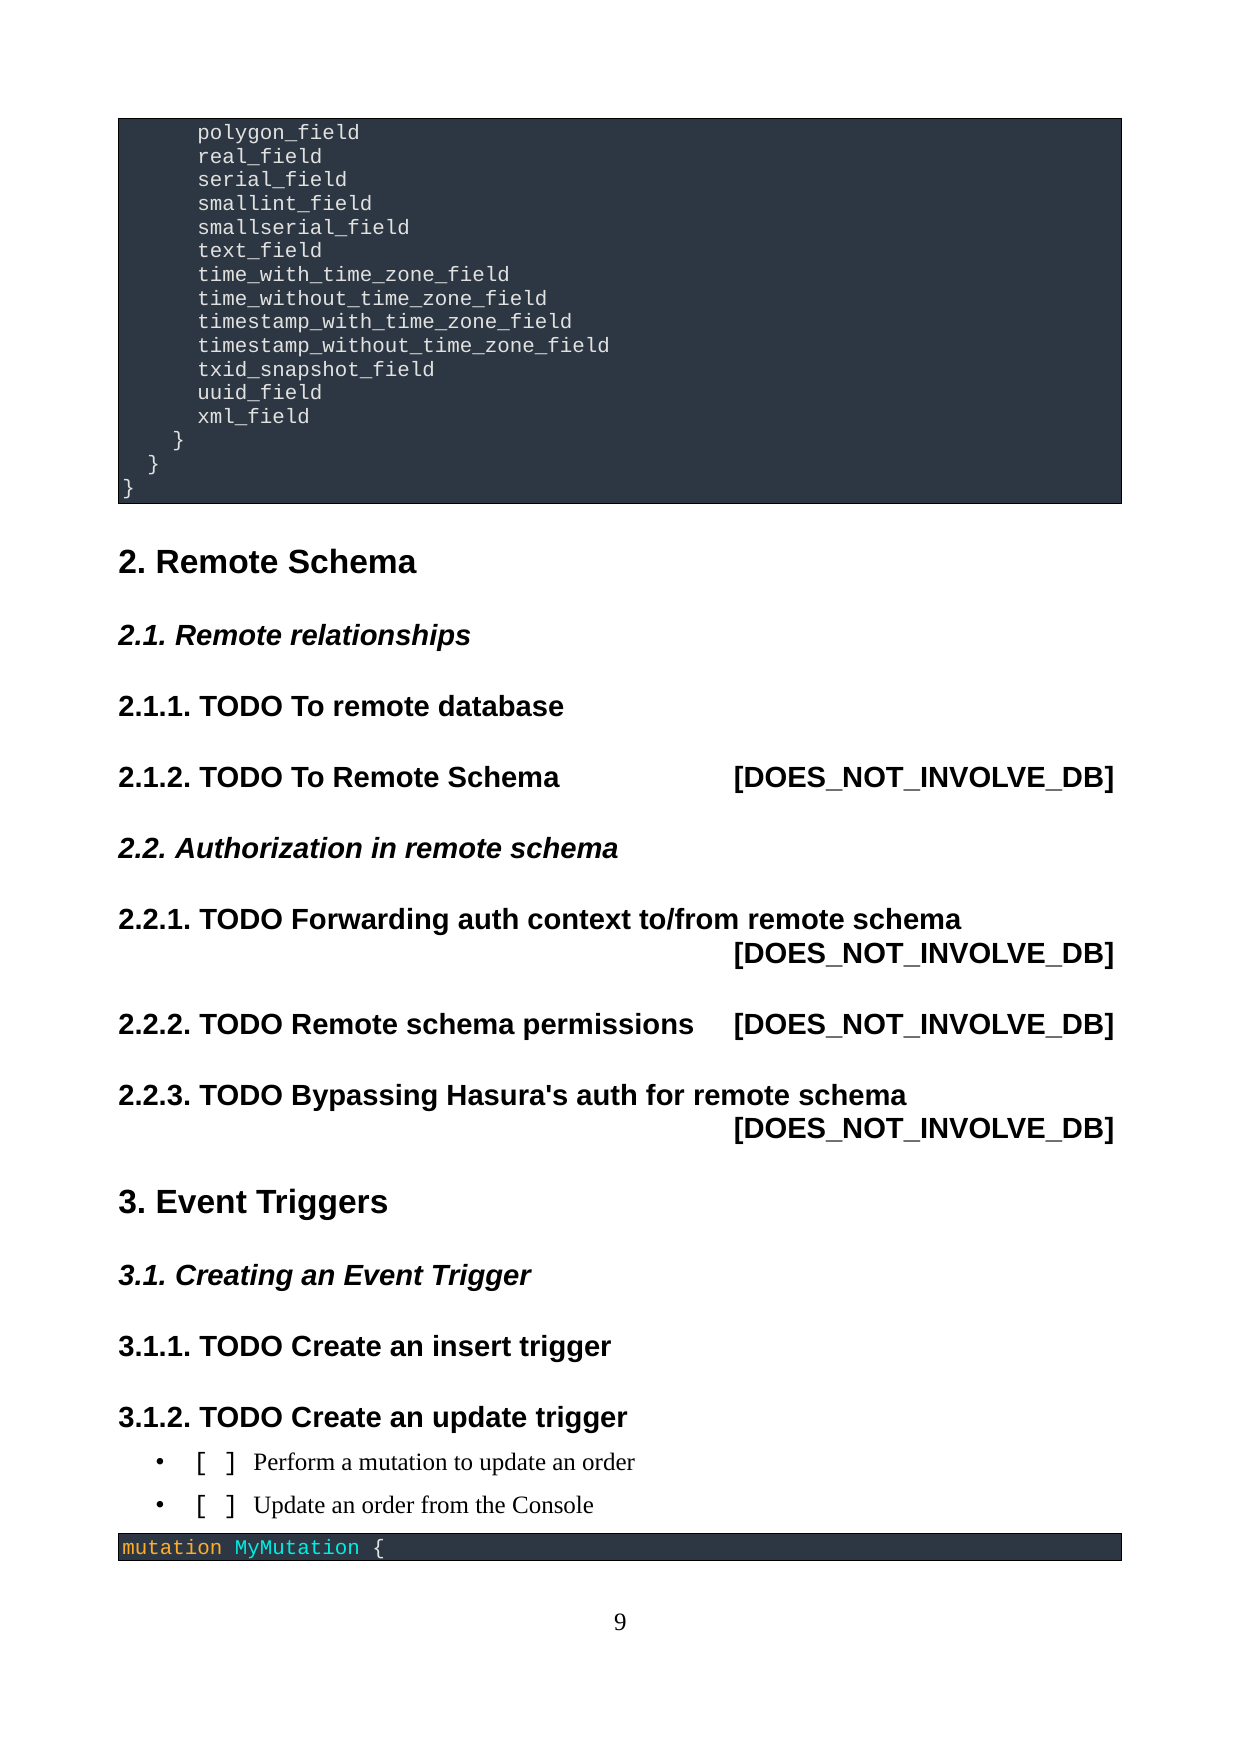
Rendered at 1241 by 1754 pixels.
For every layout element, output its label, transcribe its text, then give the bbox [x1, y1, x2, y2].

text xml_field [119, 402, 1121, 426]
subtitle TODO Remote schema permissions [DOES_NOT_INVOLVE_DB] [118, 1007, 1122, 1040]
subtitle Authorization in remote schema [118, 831, 1122, 864]
text uuid_field [119, 378, 1121, 402]
text smallserial_field [119, 213, 1121, 236]
subtitle TODO Create an insert trigger [118, 1329, 1122, 1363]
text text_field [119, 236, 1121, 260]
text } [119, 473, 1121, 503]
list [ ] Update an order from the Console [156, 1490, 1122, 1521]
text serial_field [119, 165, 1121, 189]
text mutation MyMutation { [119, 1534, 1121, 1560]
text txid_snapshot_field [119, 354, 1121, 378]
text } [119, 426, 1121, 449]
text polygon_field [119, 119, 1121, 142]
text smallint_field [119, 189, 1121, 213]
subtitle Remote relationships [118, 618, 1122, 651]
subtitle TODO To remote database [118, 689, 1122, 722]
text timestamp_without_time_zone_field [119, 331, 1121, 354]
text timestamp_with_time_zone_field [119, 307, 1121, 331]
subtitle TODO Create an update trigger [118, 1401, 1122, 1434]
text time_with_time_zone_field [119, 260, 1121, 284]
text } [119, 449, 1121, 473]
text real_field [119, 142, 1121, 165]
subtitle TODO Forwarding auth context to/from remote schema [DOES_NOT_INVOLVE_DB] [118, 902, 1122, 969]
subtitle TODO Bypassing Hasura's auth for remote schema [DOES_NOT_INVOLVE_DB] [118, 1078, 1122, 1145]
subtitle TODO To Remote Schema [DOES_NOT_INVOLVE_DB] [118, 760, 1122, 793]
subtitle Creating an Event Trigger [118, 1258, 1122, 1292]
subtitle Remote Schema [118, 542, 1122, 580]
subtitle Event Triggers [118, 1182, 1122, 1221]
list [ ] Perform a mutation to update an order [156, 1447, 1122, 1477]
text time_without_time_zone_field [119, 284, 1121, 307]
